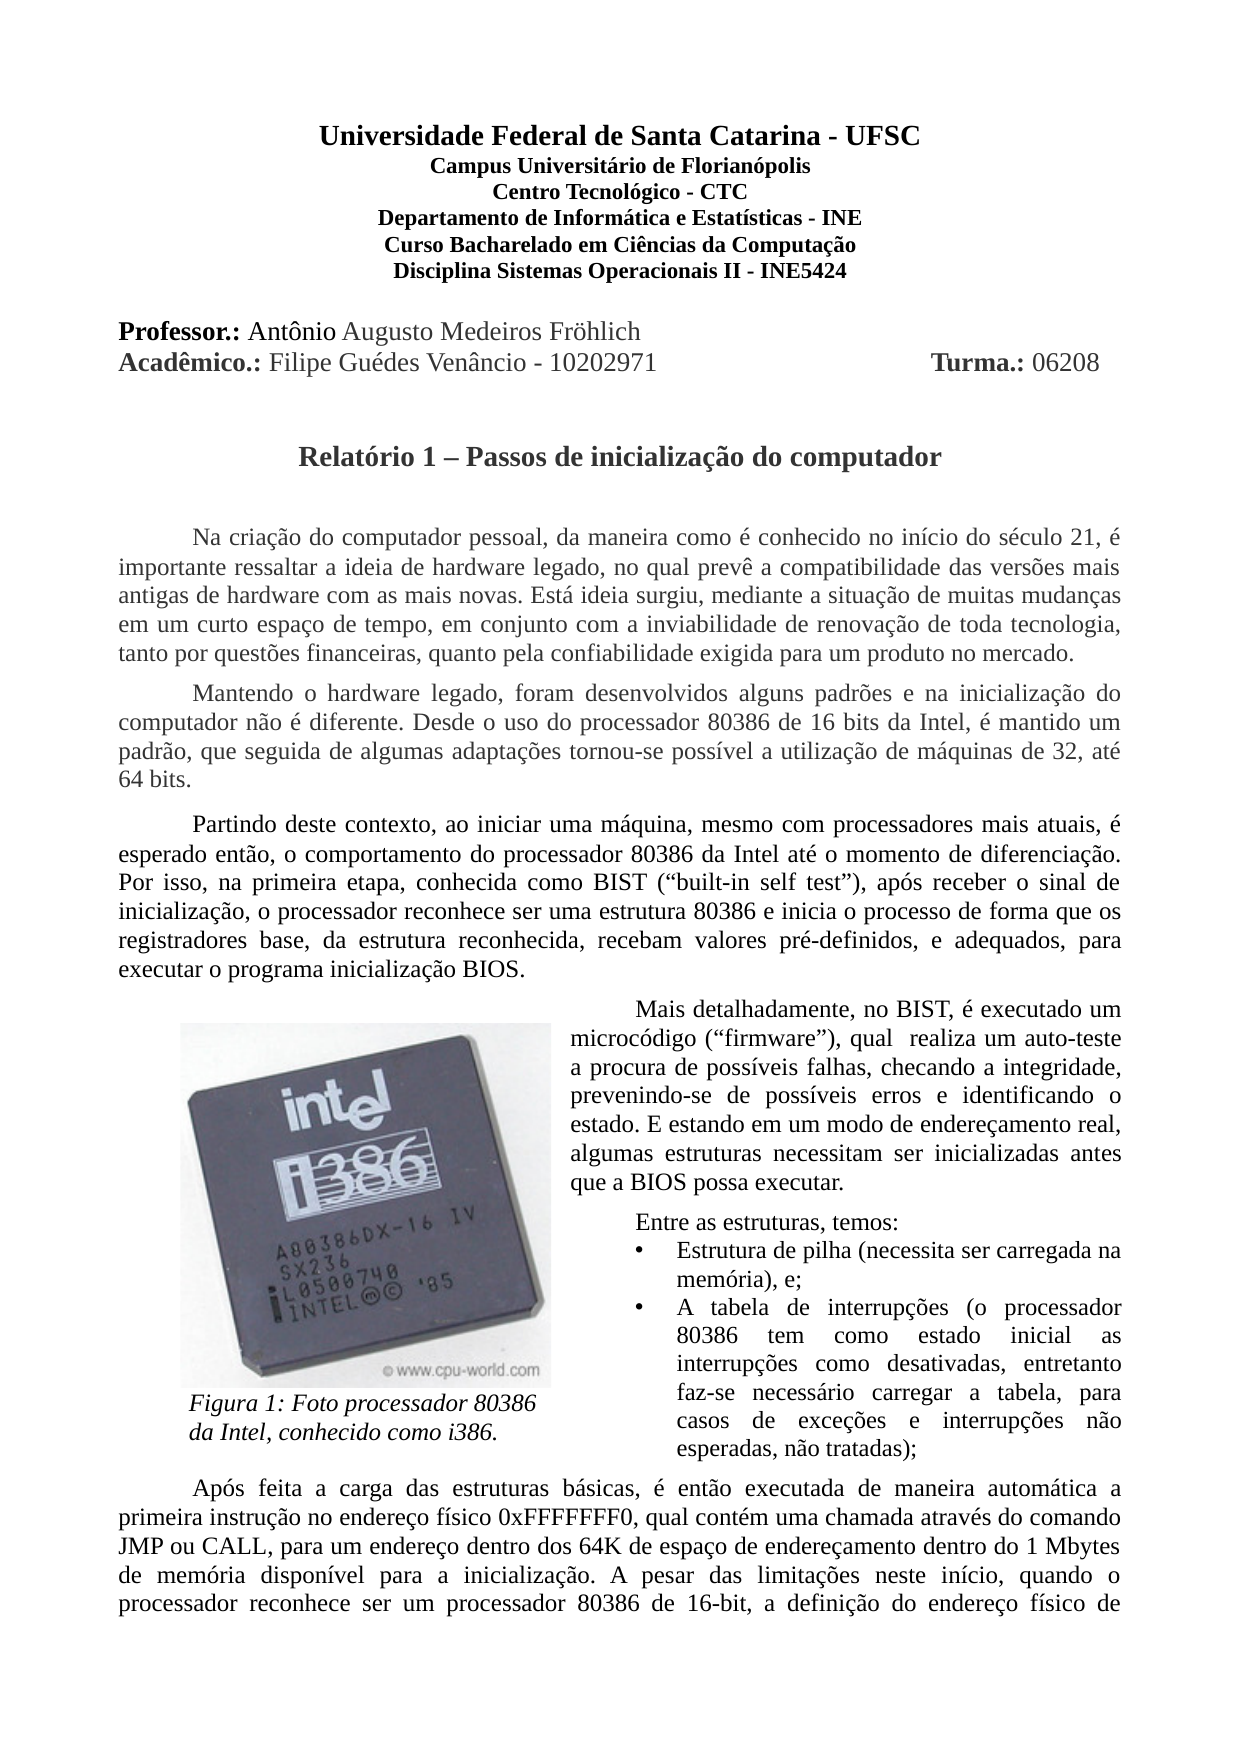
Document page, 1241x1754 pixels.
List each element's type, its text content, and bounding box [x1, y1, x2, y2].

text [118, 1207, 153, 1236]
text Partindo deste contexto, ao iniciar uma máquina, mesmo com processadores mais atuais, é esperado então, o comportamento do processador 80386 da Intel até o momento de diferenciação. Por isso, na primeira etapa, conhecida como BIST (“built-in self test”), após receber o sinal de inicialização, o processador reconhece ser uma estrutura 80386 e inicia o processo de forma que os registradores base, da estrutura reconhecida, recebam valores pré-definidos, e adequados, para executar o programa inicialização BIOS. [118, 805, 1122, 982]
text Na criação do computador pessoal, da maneira como é conhecido no início do século 21, é importante ressaltar a ideia de hardware legado, no qual prevê a compatibilidade das versões mais antigas de hardware com as mais novas. Está ideia surgiu, mediante a situação de muitas mudanças em um curto espaço de tempo, em conjunto com a inviabilidade de renovação de toda tecnologia, tanto por questões financeiras, quanto pela confiabilidade exigida para um produto no mercado. [118, 518, 1122, 667]
text Entre as estruturas, temos: [570, 1207, 1122, 1236]
text Mais detalhadamente, no BIST, é executado um microcódigo (“firmware”), qual realiza um auto-teste a procura de possíveis falhas, checando a integridade, prevenindo-se de possíveis erros e identificando o estado. E estando em um modo de endereçamento real, algumas estruturas necessitam ser inicializadas antes que a BIOS possa executar. [118, 994, 1122, 1446]
text [189, 1019, 552, 1023]
text Professor.: Antônio Augusto Medeiros Fröhlich [118, 314, 1122, 346]
text Relatório 1 – Passos de inicialização do computador [118, 439, 1122, 473]
text Universidade Federal de Santa Catarina - UFSC [118, 118, 1122, 152]
text Figura 1: Foto processador 80386 da Intel, conhecido como i386. [189, 1388, 552, 1446]
text Centro Tecnológico - CTC [118, 178, 1122, 204]
text Mantendo o hardware legado, foram desenvolvidos alguns padrões e na inicialização do computador não é diferente. Desde o uso do processador 80386 de 16 bits da Intel, é mantido um padrão, que seguida de algumas adaptações tornou-se possível a utilização de máquinas de 32, até 64 bits. [118, 678, 1122, 793]
text Após feita a carga das estruturas básicas, é então executada de maneira automática a primeira instrução no endereço físico 0xFFFFFFF0, qual contém uma chamada através do comando JMP ou CALL, para um endereço dentro dos 64K de espaço de endereçamento dentro do 1 Mbytes de memória disponível para a inicialização. A pesar das limitações neste início, quando o processador reconhece ser um processador 80386 de 16-bit, a definição do endereço físico de [118, 1473, 1122, 1617]
text Departamento de Informática e Estatísticas - INE [118, 204, 1122, 231]
text Curso Bacharelado em Ciências da Computação [118, 231, 1122, 257]
picture [180, 1023, 552, 1388]
text Disciplina Sistemas Operacionais II - INE5424 [118, 257, 1122, 283]
text Campus Universitário de Florianópolis [118, 152, 1122, 178]
list A tabela de interrupções (o processador 80386 tem como estado inicial as interrupções como desativadas, entretanto faz-se necessário carregar a tabela, para casos de exceções e interrupções não esperadas, não tratadas); [183, 1292, 1122, 1462]
list Estrutura de pilha (necessita ser carregada na memória), e; [570, 1236, 1122, 1292]
text Acadêmico.: Filipe Guédes Venâncio - 10202971 Turma.: 06208 [118, 346, 1122, 377]
